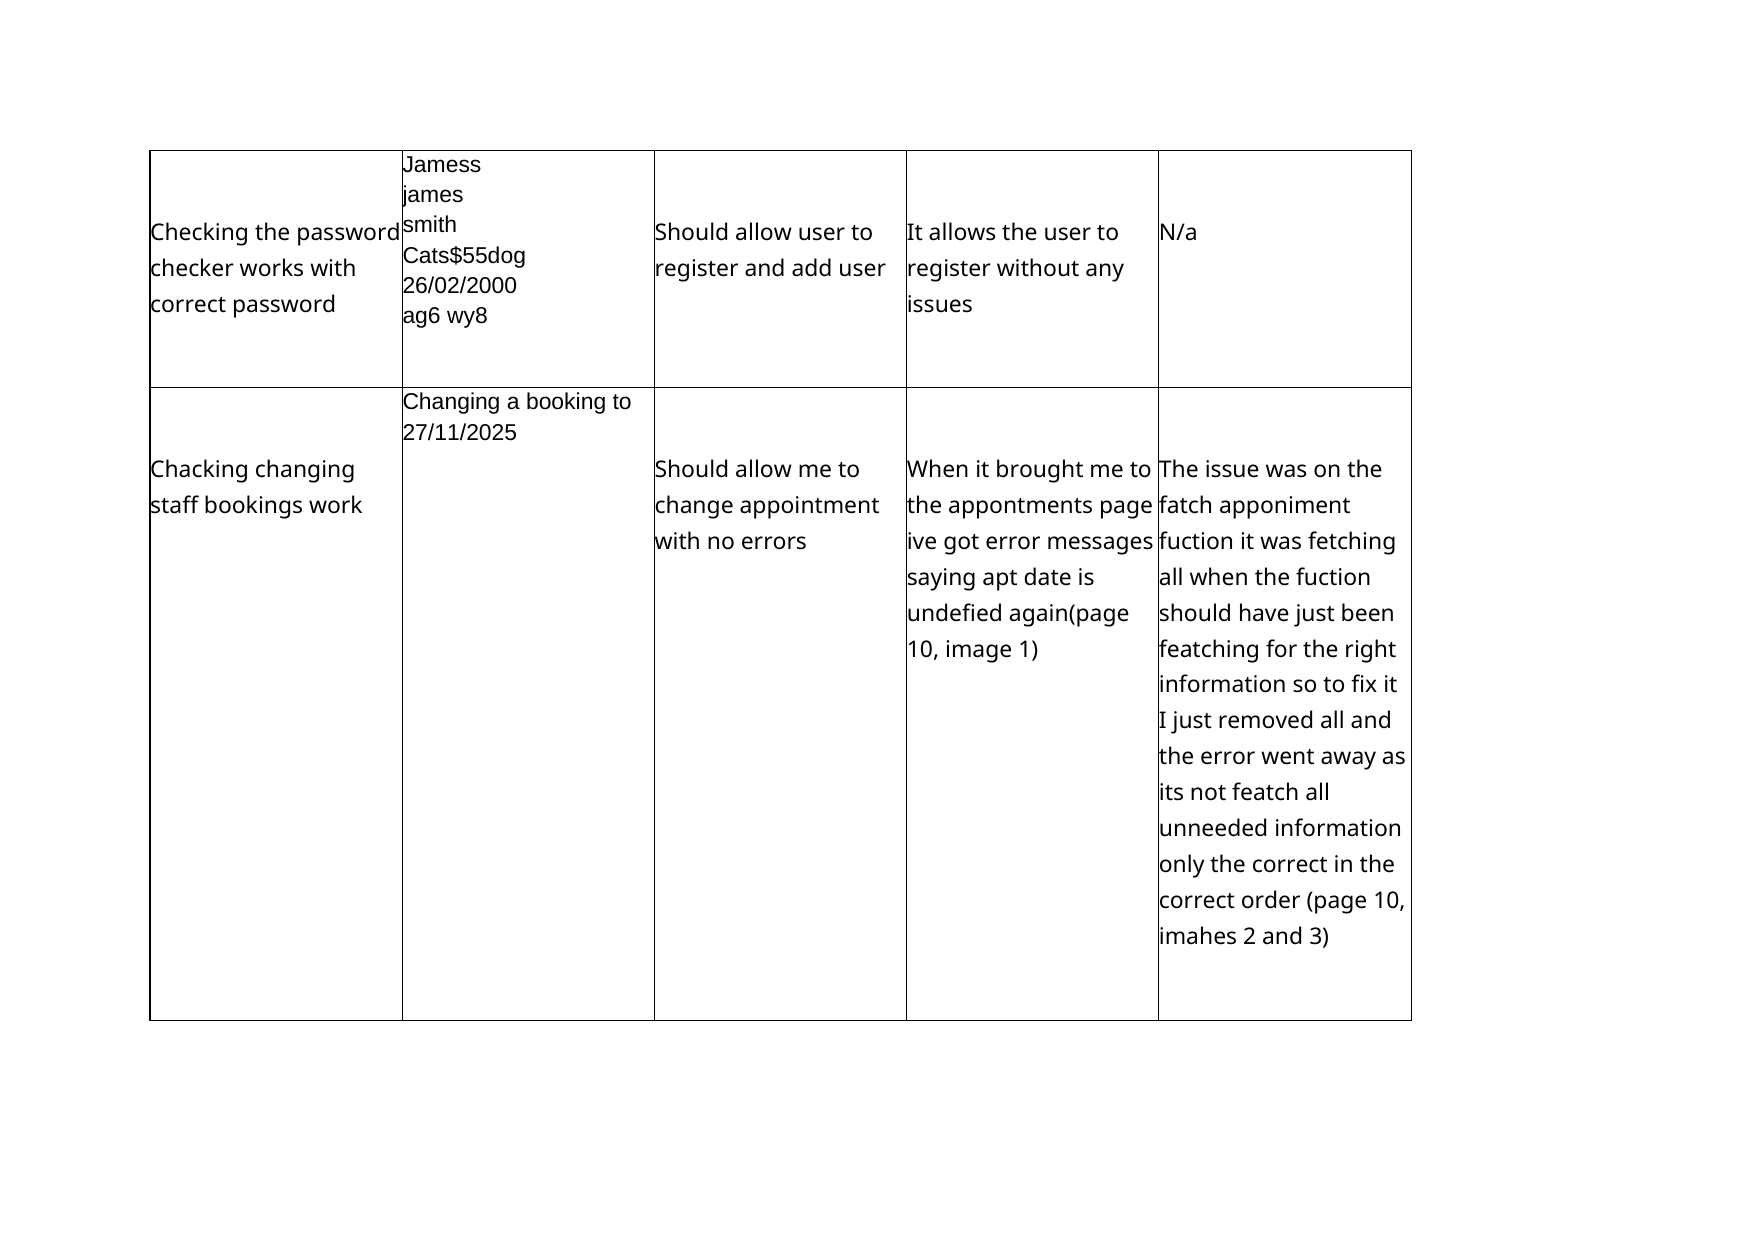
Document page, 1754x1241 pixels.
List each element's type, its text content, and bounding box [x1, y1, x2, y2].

table_cell When it brought me to the appontments page ive got error messages saying apt date is undefied again(page 10, image 1) [907, 388, 1158, 1020]
table_cell Should allow user to register and add user [655, 151, 906, 387]
table_cell Chacking changing staff bookings work [151, 388, 402, 1020]
table_cell N/a [1159, 151, 1411, 387]
table_cell The issue was on the fatch apponiment fuction it was fetching all when the fuction should have just been featching for the right information so to fix it I just removed all and the error went away as its not featch all unneeded information only the correct in the correct order (page 10, imahes 2 and 3) [1159, 388, 1411, 1020]
table_cell It allows the user to register without any issues [907, 151, 1158, 387]
table_cell Jamess james smith Cats$55dog 26/02/2000 ag6 wy8 [403, 151, 654, 387]
table_cell Changing a booking to 27/11/2025 [403, 388, 654, 1020]
table_cell Should allow me to change appointment with no errors [655, 388, 906, 1020]
table_cell Checking the password checker works with correct password [151, 151, 402, 387]
